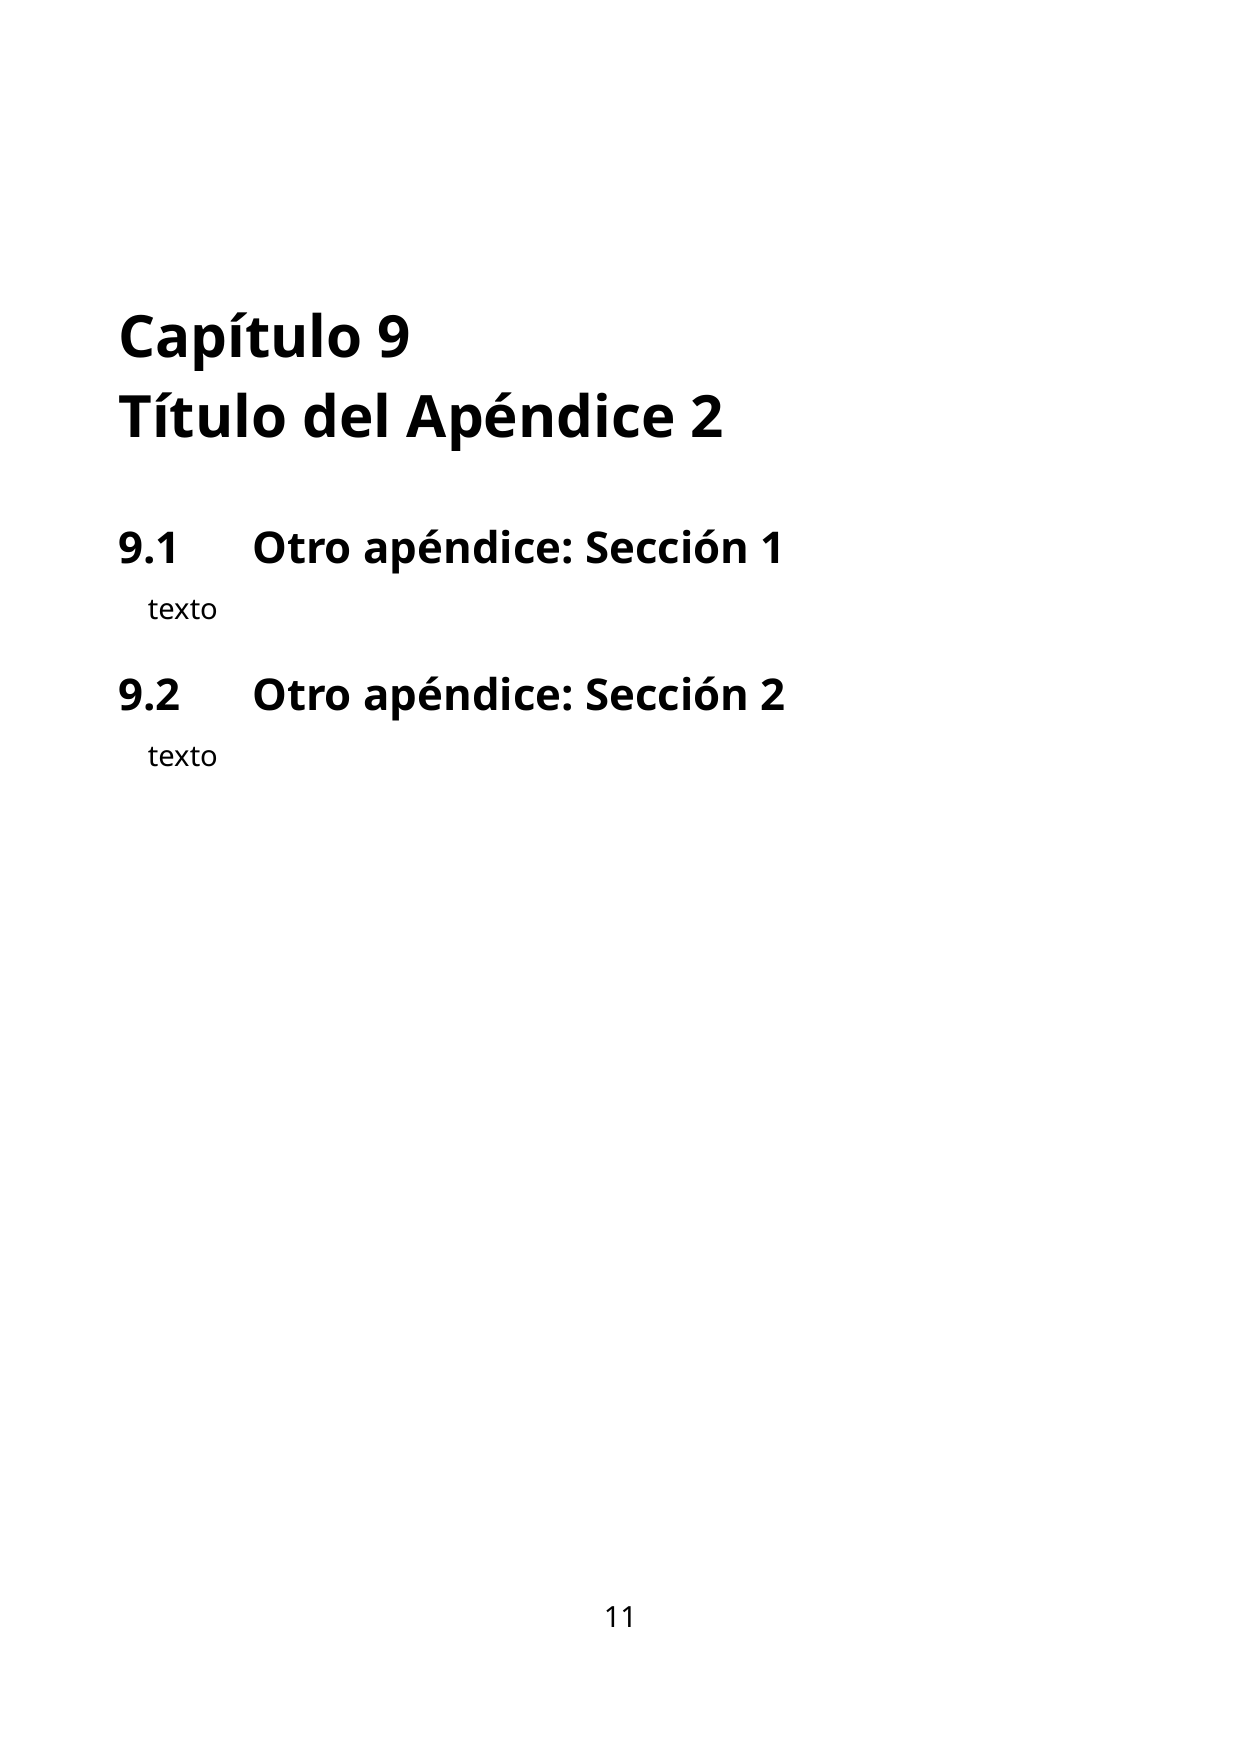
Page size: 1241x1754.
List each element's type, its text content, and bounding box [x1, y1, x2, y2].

subtitle Otro apéndice: Sección 1 [118, 516, 1122, 576]
subtitle Otro apéndice: Sección 2 [118, 664, 1122, 723]
text texto [118, 588, 1122, 628]
text texto [118, 736, 1122, 775]
subtitle Título del Apéndice 2 [118, 295, 1122, 454]
